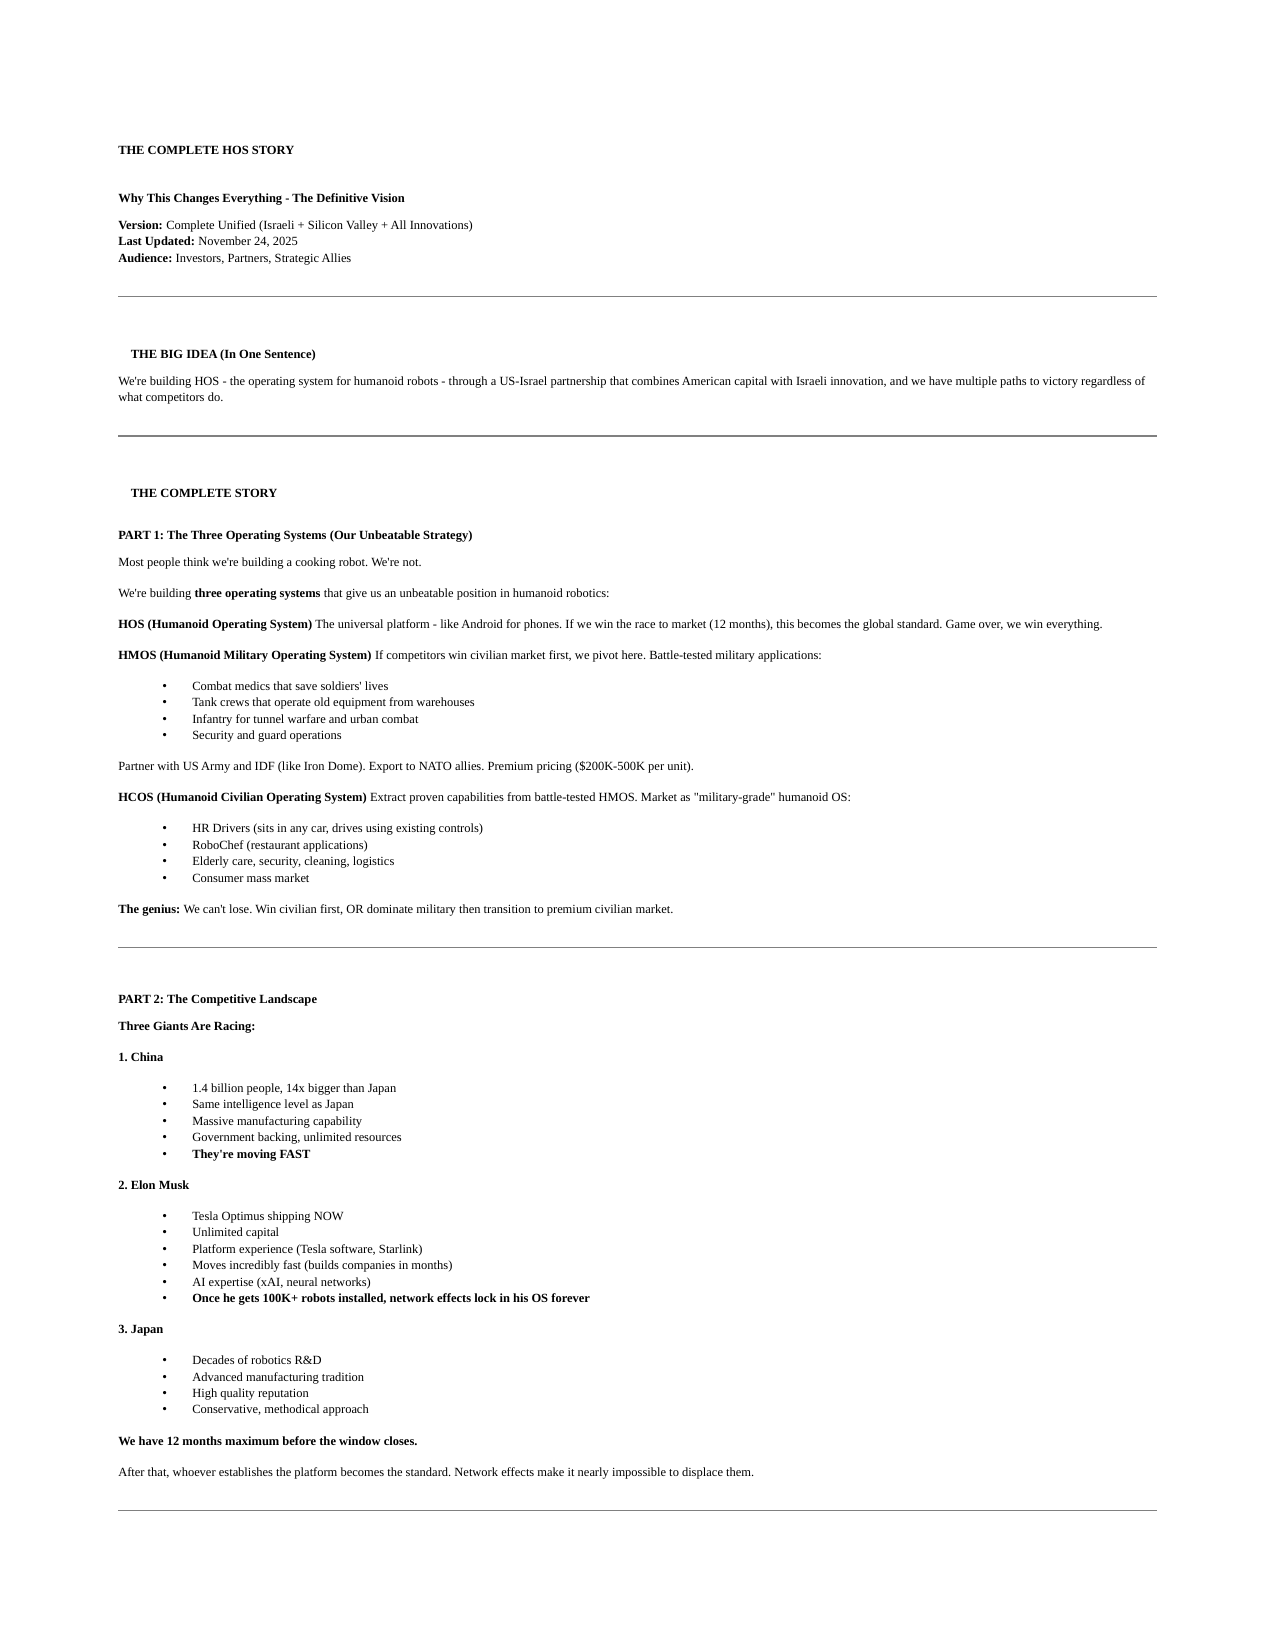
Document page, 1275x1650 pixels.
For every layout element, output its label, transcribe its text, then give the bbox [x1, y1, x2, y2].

text 1. China [118, 1049, 1157, 1064]
text We're building three operating systems that give us an unbeatable position in humanoid robotics: [118, 586, 1157, 600]
list 1.4 billion people, 14x bigger than Japan [162, 1081, 1157, 1095]
subtitle PART 2: The Competitive Landscape [118, 992, 1157, 1006]
text HCOS (Humanoid Civilian Operating System) Extract proven capabilities from battle-tested HMOS. Market as "military-grade" humanoid OS: [118, 790, 1157, 804]
text 2. Elon Musk [118, 1177, 1157, 1192]
list Elderly care, security, cleaning, logistics [162, 854, 1157, 868]
subtitle THE COMPLETE HOS STORY [118, 143, 1157, 157]
text 3. Japan [118, 1322, 1157, 1336]
list Moves incredibly fast (builds companies in months) [162, 1258, 1157, 1272]
text HMOS (Humanoid Military Operating System) If competitors win civilian market first, we pivot here. Battle-tested military applications: [118, 648, 1157, 662]
list Platform experience (Tesla software, Starlink) [162, 1241, 1157, 1256]
subtitle Why This Changes Everything - The Definitive Vision [118, 191, 1157, 205]
list Conservative, methodical approach [162, 1402, 1157, 1417]
list Combat medics that save soldiers' lives [162, 679, 1157, 693]
text After that, whoever establishes the platform becomes the standard. Network effects make it nearly impossible to displace them. [118, 1464, 1157, 1479]
list HR Drivers (sits in any car, drives using existing controls) [162, 821, 1157, 836]
list Security and guard operations [162, 728, 1157, 742]
subtitle PART 1: The Three Operating Systems (Our Unbeatable Strategy) [118, 528, 1157, 542]
text Partner with US Army and IDF (like Iron Dome). Export to NATO allies. Premium pricing ($200K-500K per unit). [118, 759, 1157, 773]
list Once he gets 100K+ robots installed, network effects lock in his OS forever [162, 1291, 1157, 1305]
list Consumer mass market [162, 871, 1157, 885]
list Unlimited capital [162, 1225, 1157, 1239]
list Massive manufacturing capability [162, 1113, 1157, 1128]
subtitle 🤔 THE BIG IDEA (In One Sentence) [118, 347, 1157, 361]
list Government backing, unlimited resources [162, 1130, 1157, 1144]
list AI expertise (xAI, neural networks) [162, 1274, 1157, 1289]
list Tesla Optimus shipping NOW [162, 1208, 1157, 1223]
list Advanced manufacturing tradition [162, 1369, 1157, 1384]
list High quality reputation [162, 1386, 1157, 1400]
list RoboChef (restaurant applications) [162, 838, 1157, 852]
list They're moving FAST [162, 1146, 1157, 1161]
text Three Giants Are Racing: [118, 1018, 1157, 1033]
list Decades of robotics R&D [162, 1353, 1157, 1367]
list Same intelligence level as Japan [162, 1097, 1157, 1111]
text The genius: We can't lose. Win civilian first, OR dominate military then transition to premium civilian market. [118, 902, 1157, 916]
text Most people think we're building a cooking robot. We're not. [118, 554, 1157, 569]
text HOS (Humanoid Operating System) The universal platform - like Android for phones. If we win the race to market (12 months), this becomes the global standard. Game over, we win everything. [118, 617, 1157, 631]
subtitle 📖 THE COMPLETE STORY [118, 486, 1157, 501]
list Tank crews that operate old equipment from warehouses [162, 695, 1157, 709]
text We have 12 months maximum before the window closes. [118, 1433, 1157, 1448]
list Infantry for tunnel warfare and urban combat [162, 712, 1157, 726]
text We're building HOS - the operating system for humanoid robots - through a US-Israel partnership that combines American capital with Israeli innovation, and we have multiple paths to victory regardless of what competitors do. [118, 374, 1157, 404]
text Version: Complete Unified (Israeli + Silicon Valley + All Innovations) Last Updated: November 24, 2025 Audience: Investors, Partners, Strategic Allies [118, 218, 1157, 265]
